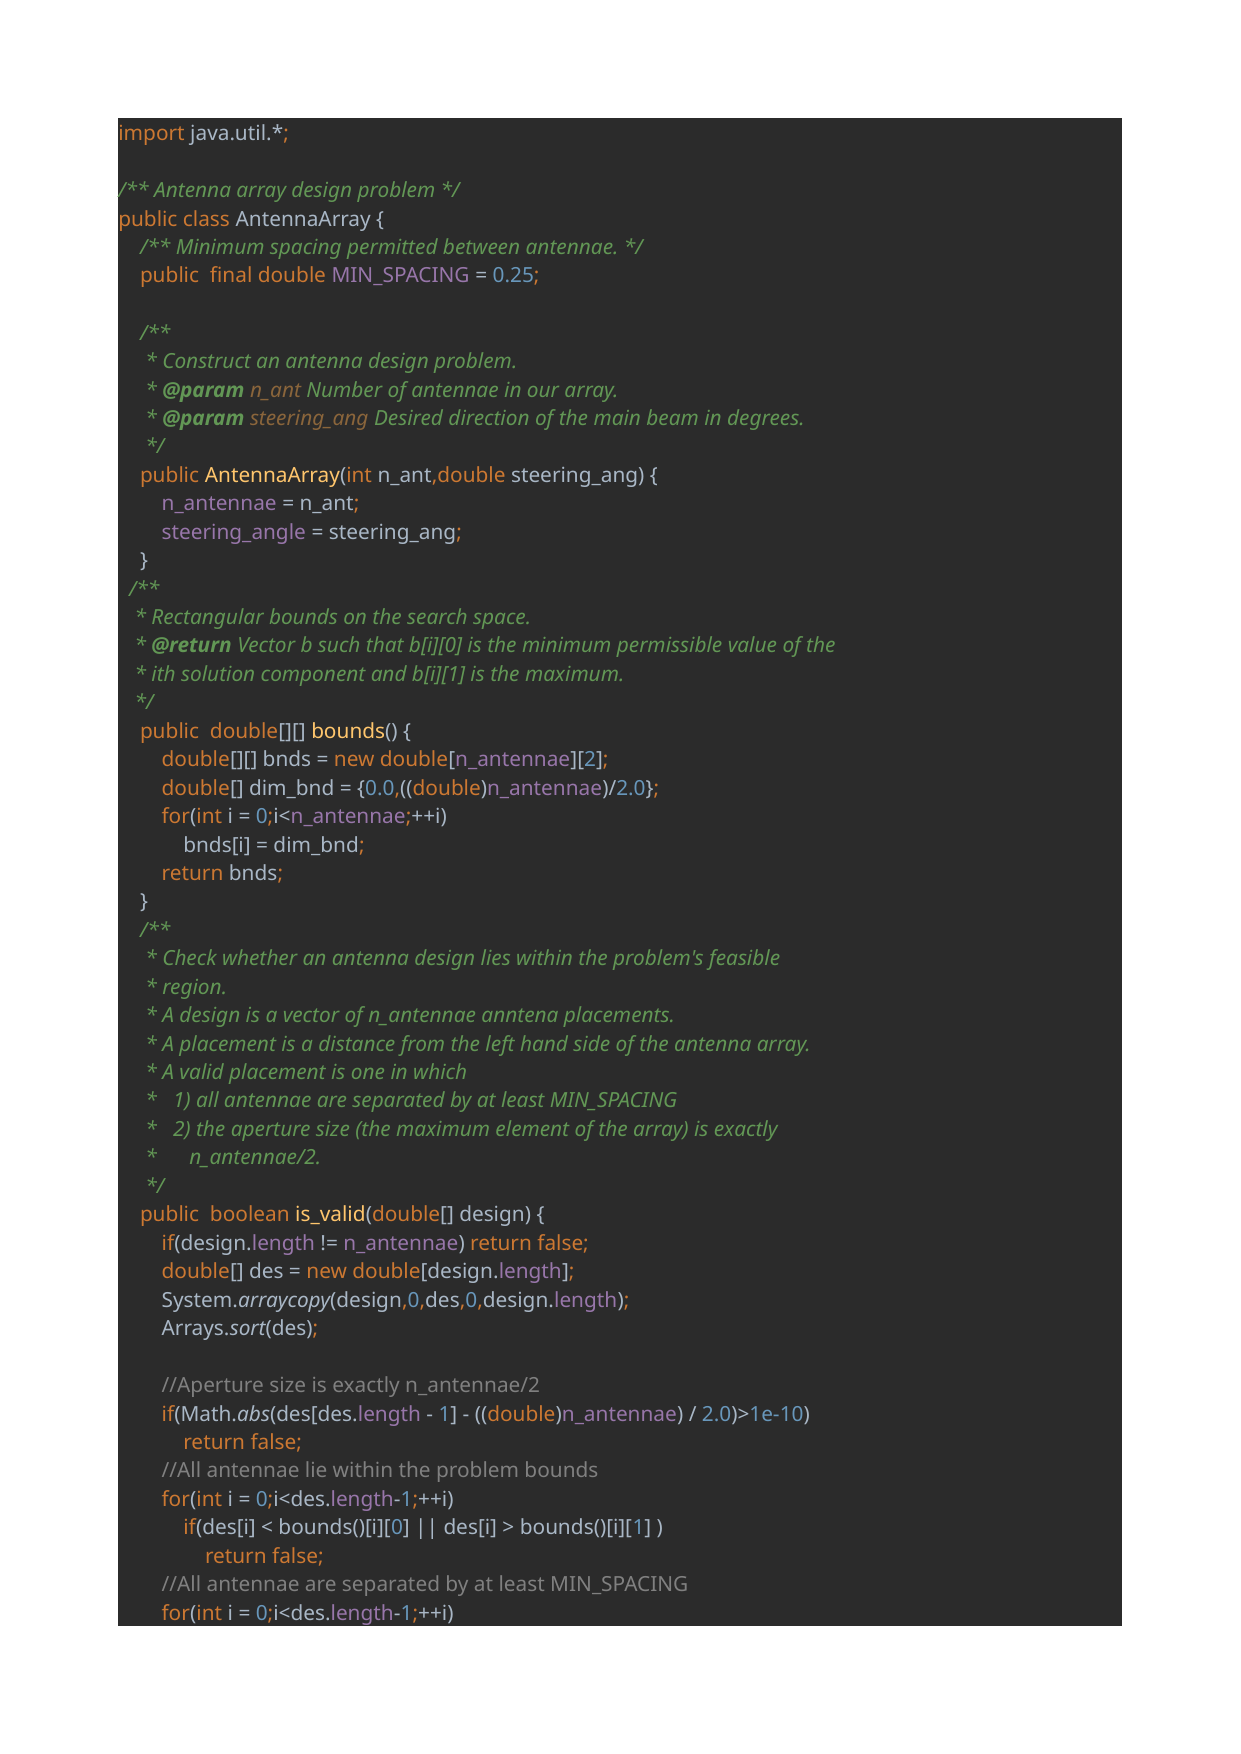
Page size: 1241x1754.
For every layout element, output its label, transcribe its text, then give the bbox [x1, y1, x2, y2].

text import java.util.*; /** Antenna array design problem */ public class AntennaArray { /** Minimum spacing permitted between antennae. */ public final double MIN_SPACING = 0.25; /** * Construct an antenna design problem. * @param n_ant Number of antennae in our array. * @param steering_ang Desired direction of the main beam in degrees. */ public AntennaArray(int n_ant,double steering_ang) { n_antennae = n_ant; steering_angle = steering_ang; } /** * Rectangular bounds on the search space. * @return Vector b such that b[i][0] is the minimum permissible value of the * ith solution component and b[i][1] is the maximum. */ public double[][] bounds() { double[][] bnds = new double[n_antennae][2]; double[] dim_bnd = {0.0,((double)n_antennae)/2.0}; for(int i = 0;i<n_antennae;++i) bnds[i] = dim_bnd; return bnds; } /** * Check whether an antenna design lies within the problem's feasible * region. * A design is a vector of n_antennae anntena placements. * A placement is a distance from the left hand side of the antenna array. * A valid placement is one in which * 1) all antennae are separated by at least MIN_SPACING * 2) the aperture size (the maximum element of the array) is exactly * n_antennae/2. */ public boolean is_valid(double[] design) { if(design.length != n_antennae) return false; double[] des = new double[design.length]; System.arraycopy(design,0,des,0,design.length); Arrays.sort(des); //Aperture size is exactly n_antennae/2 if(Math.abs(des[des.length - 1] - ((double)n_antennae) / 2.0)>1e-10) return false; //All antennae lie within the problem bounds for(int i = 0;i<des.length-1;++i) if(des[i] < bounds()[i][0] || des[i] > bounds()[i][1] ) return false; //All antennae are separated by at least MIN_SPACING for(int i = 0;i<des.length-1;++i) [118, 118, 1122, 1626]
